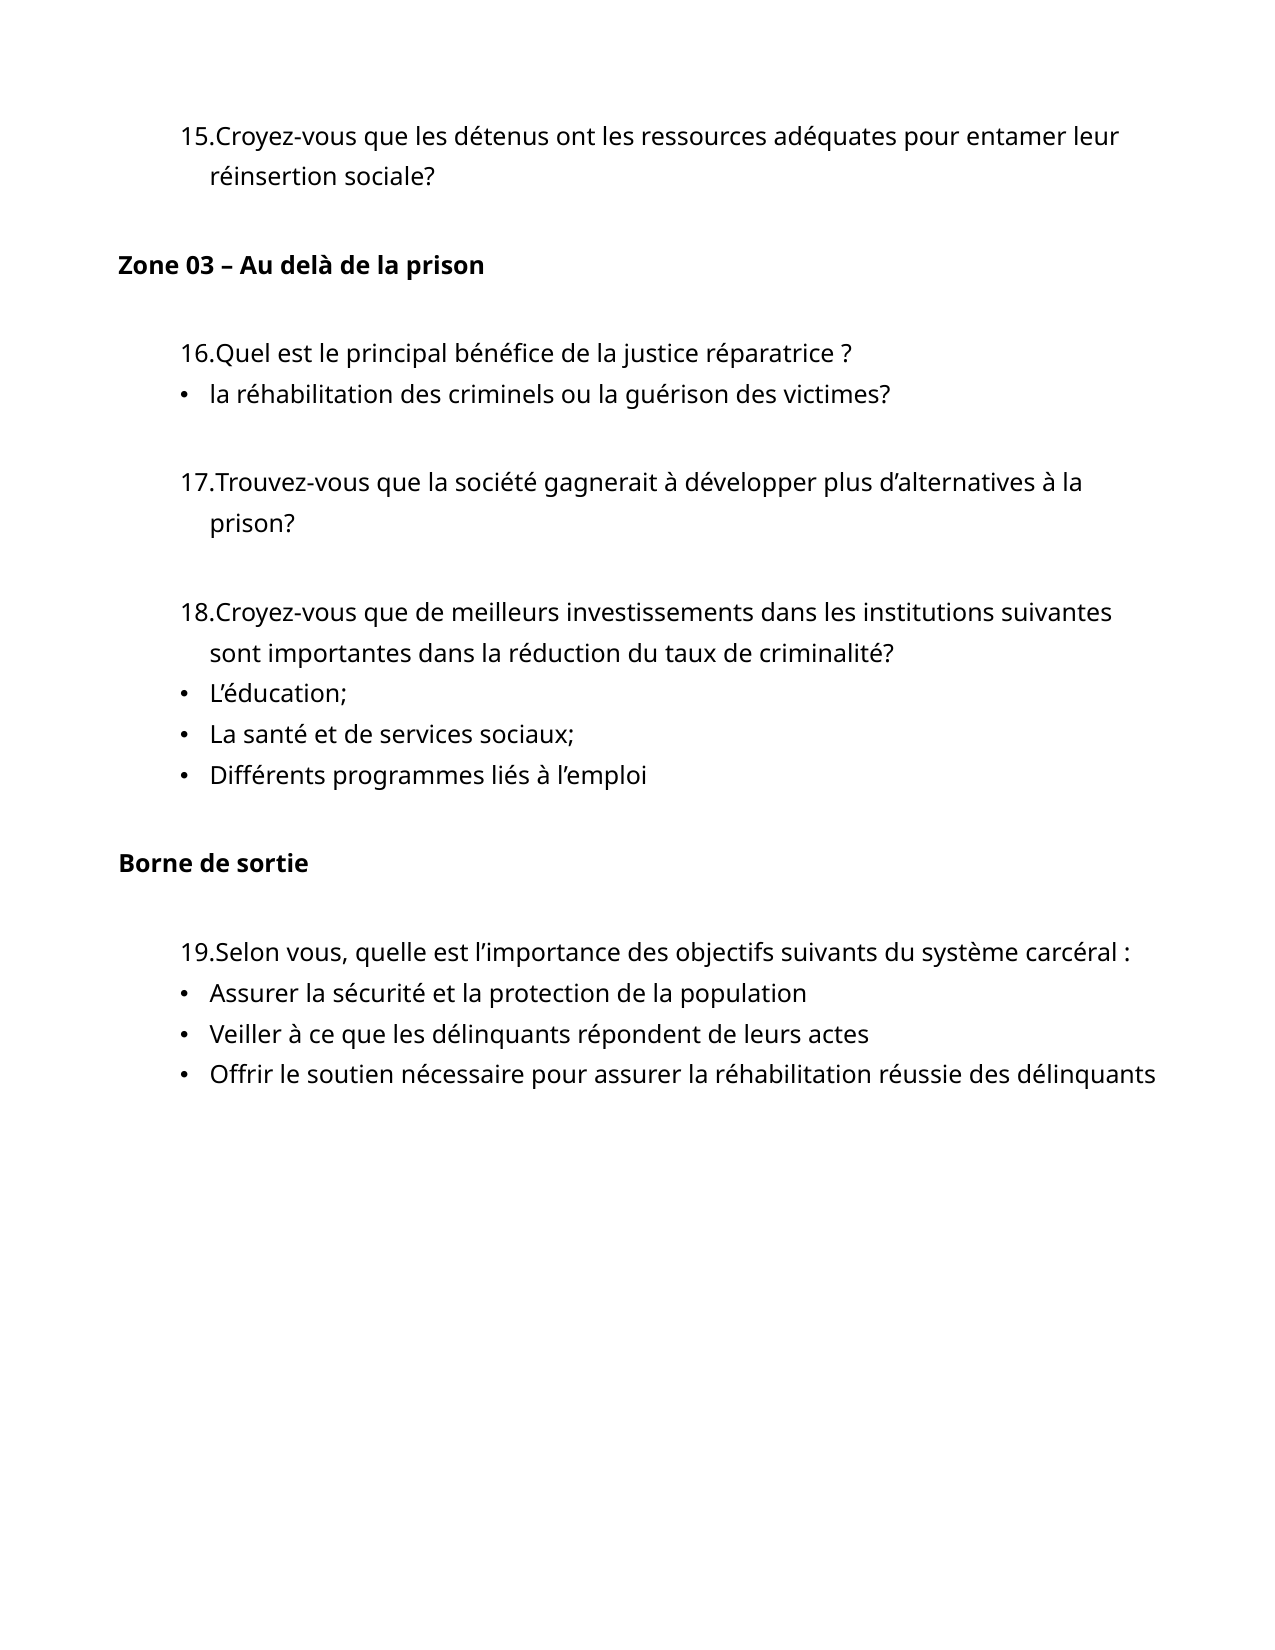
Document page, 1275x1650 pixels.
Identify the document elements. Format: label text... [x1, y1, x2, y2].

text Zone 03 – Au delà de la prison [118, 247, 1157, 281]
list Trouvez-vous que la société gagnerait à développer plus d’alternatives à la prison? [180, 465, 1157, 540]
list Croyez-vous que les détenus ont les ressources adéquates pour entamer leur réinsertion sociale? [180, 118, 1157, 193]
list la réhabilitation des criminels ou la guérison des victimes? [180, 377, 1157, 411]
list La santé et de services sociaux; [180, 717, 1157, 751]
list Assurer la sécurité et la protection de la population [180, 975, 1157, 1009]
list Offrir le soutien nécessaire pour assurer la réhabilitation réussie des délinquants [180, 1057, 1157, 1091]
list Différents programmes liés à l’emploi [180, 758, 1157, 792]
list L’éducation; [180, 676, 1157, 710]
text Borne de sortie [118, 846, 1157, 880]
list Quel est le principal bénéfice de la justice réparatrice ? [180, 336, 1157, 370]
list Croyez-vous que de meilleurs investissements dans les institutions suivantes sont importantes dans la réduction du taux de criminalité? [180, 594, 1157, 669]
list Selon vous, quelle est l’importance des objectifs suivants du système carcéral : [180, 934, 1157, 969]
list Veiller à ce que les délinquants répondent de leurs actes [180, 1016, 1157, 1050]
